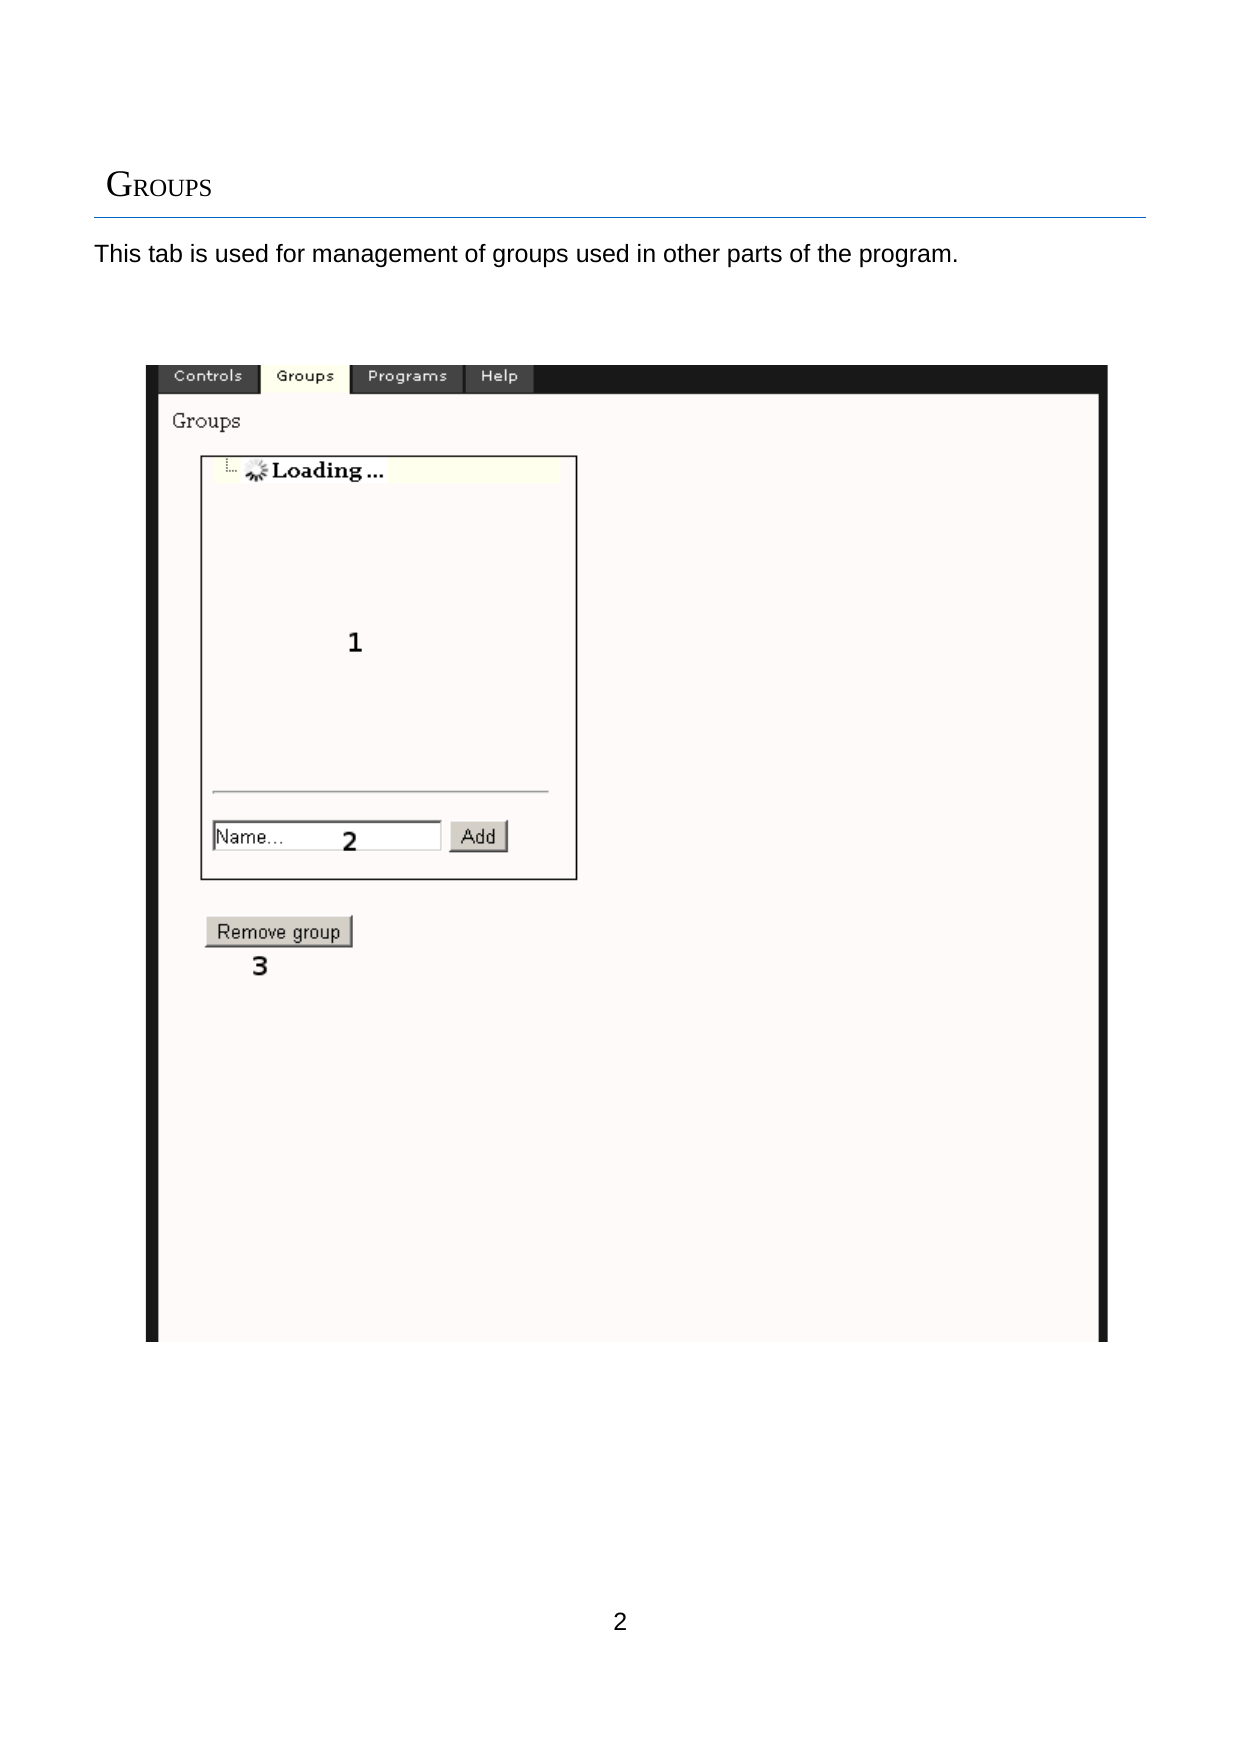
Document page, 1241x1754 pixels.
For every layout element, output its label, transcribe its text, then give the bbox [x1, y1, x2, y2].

picture [145, 365, 1108, 1342]
subtitle Groups [94, 150, 1146, 217]
text This tab is used for management of groups used in other parts of the program. [94, 239, 1146, 267]
